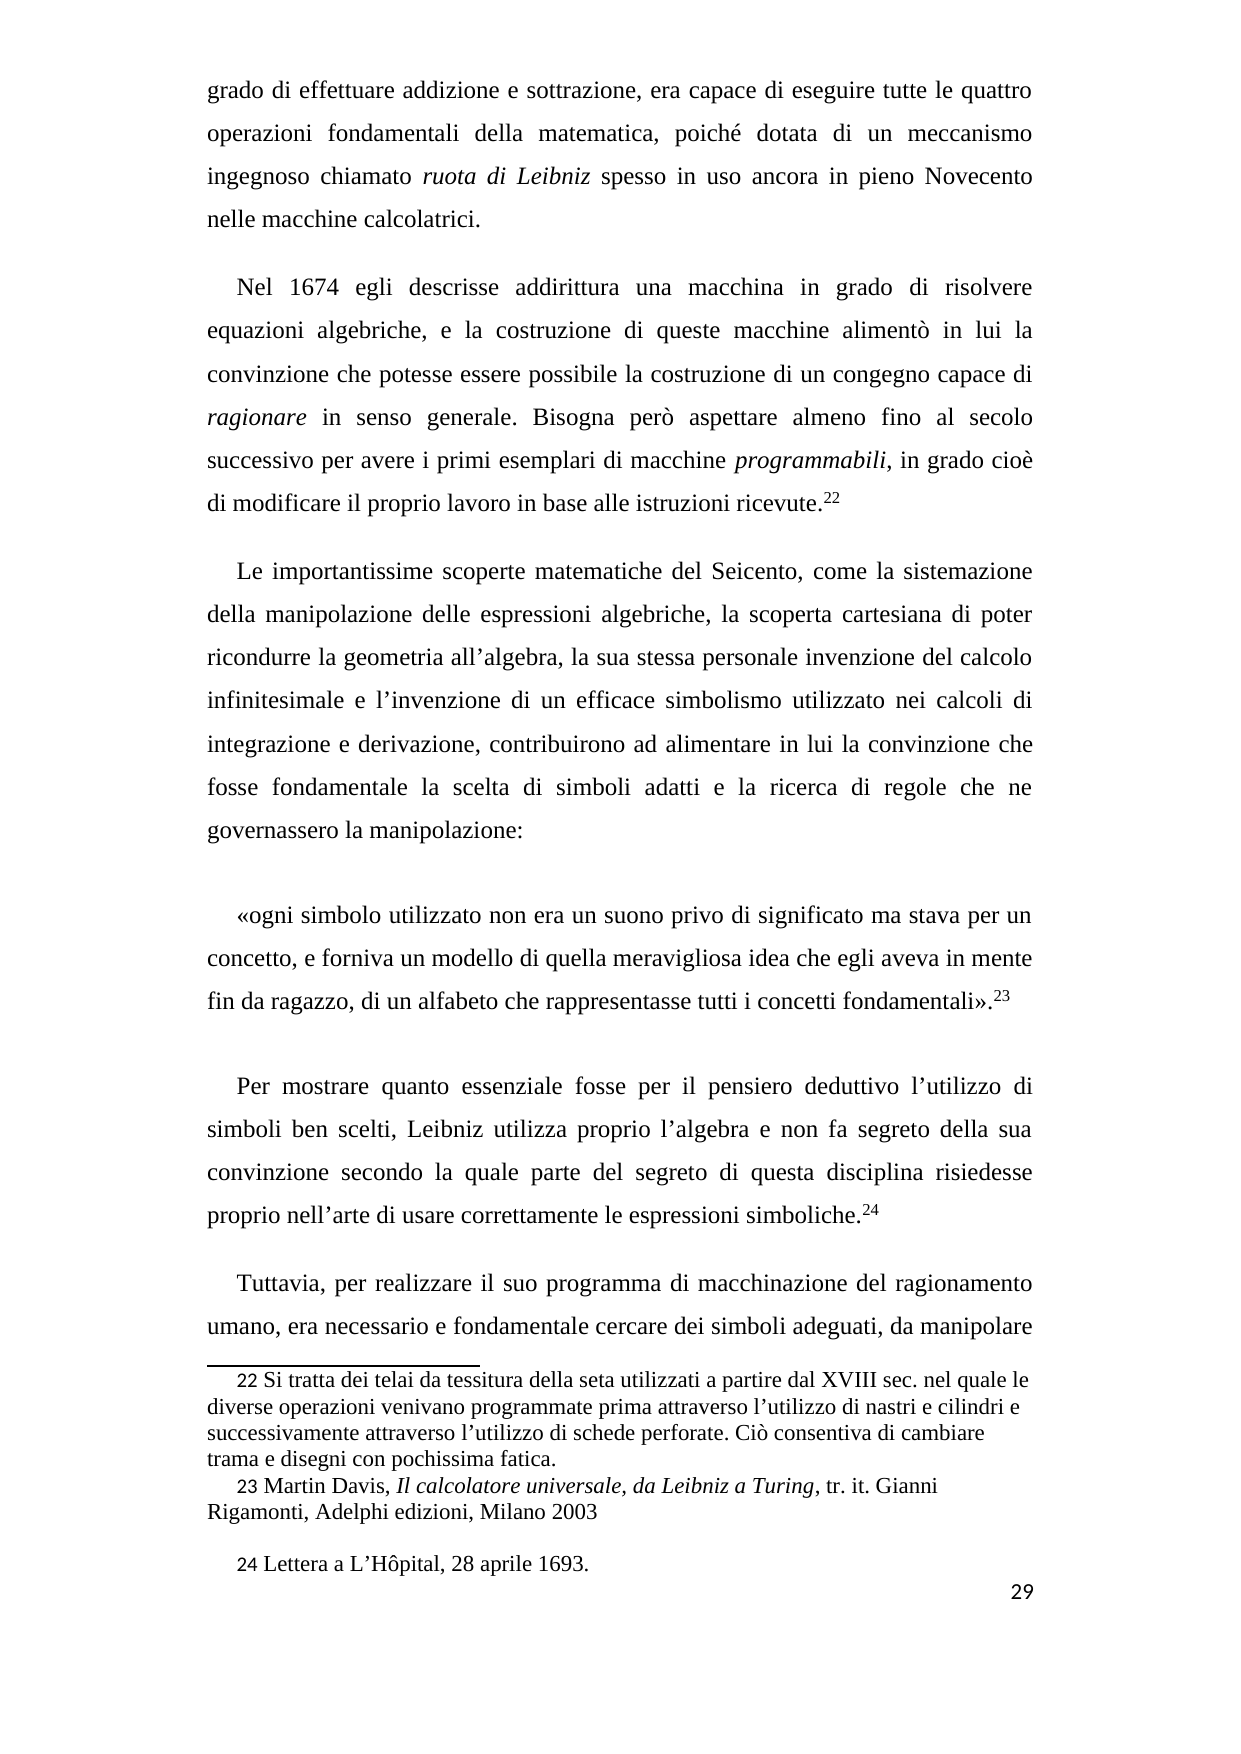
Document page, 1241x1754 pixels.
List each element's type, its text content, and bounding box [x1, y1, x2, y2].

text Martin Davis, Il calcolatore universale, da Leibniz a Turing, tr. it. Gianni Rigamonti, Adelphi edizioni, Milano 2003 [207, 1472, 1033, 1525]
text Le importantissime scoperte matematiche del Seicento, come la sistemazione della manipolazione delle espressioni algebriche, la scoperta cartesiana di poter ricondurre la geometria all’algebra, la sua stessa personale invenzione del calcolo infinitesimale e l’invenzione di un efficace simbolismo utilizzato nei calcoli di integrazione e derivazione, contribuirono ad alimentare in lui la convinzione che fosse fondamentale la scelta di simboli adatti e la ricerca di regole che ne governassero la manipolazione: [207, 556, 1033, 844]
text grado di effettuare addizione e sottrazione, era capace di eseguire tutte le quattro operazioni fondamentali della matematica, poiché dotata di un meccanismo ingegnoso chiamato ruota di Leibniz spesso in uso ancora in pieno Novecento nelle macchine calcolatrici. [207, 75, 1033, 233]
text Nel 1674 egli descrisse addirittura una macchina in grado di risolvere equazioni algebriche, e la costruzione di queste macchine alimentò in lui la convinzione che potesse essere possibile la costruzione di un congegno capace di ragionare in senso generale. Bisogna però aspettare almeno fino al secolo successivo per avere i primi esemplari di macchine programmabili, in grado cioè di modificare il proprio lavoro in base alle istruzioni ricevute. [207, 272, 1033, 517]
text Lettera a L’Hôpital, 28 aprile 1693. [207, 1550, 1033, 1577]
text Si tratta dei telai da tessitura della seta utilizzati a partire dal XVIII sec. nel quale le diverse operazioni venivano programmate prima attraverso l’utilizzo di nastri e cilindri e successivamente attraverso l’utilizzo di schede perforate. Ciò consentiva di cambiare trama e disegni con pochissima fatica. [207, 1366, 1033, 1472]
text Per mostrare quanto essenziale fosse per il pensiero deduttivo l’utilizzo di simboli ben scelti, Leibniz utilizza proprio l’algebra e non fa segreto della sua convinzione secondo la quale parte del segreto di questa disciplina risiedesse proprio nell’arte di usare correttamente le espressioni simboliche. [207, 1071, 1033, 1229]
text «ogni simbolo utilizzato non era un suono privo di significato ma stava per un concetto, e forniva un modello di quella meravigliosa idea che egli aveva in mente fin da ragazzo, di un alfabeto che rappresentasse tutti i concetti fondamentali». [207, 900, 1033, 1015]
text Tuttavia, per realizzare il suo programma di macchinazione del ragionamento umano, era necessario e fondamentale cercare dei simboli adeguati, da manipolare [207, 1268, 1033, 1340]
